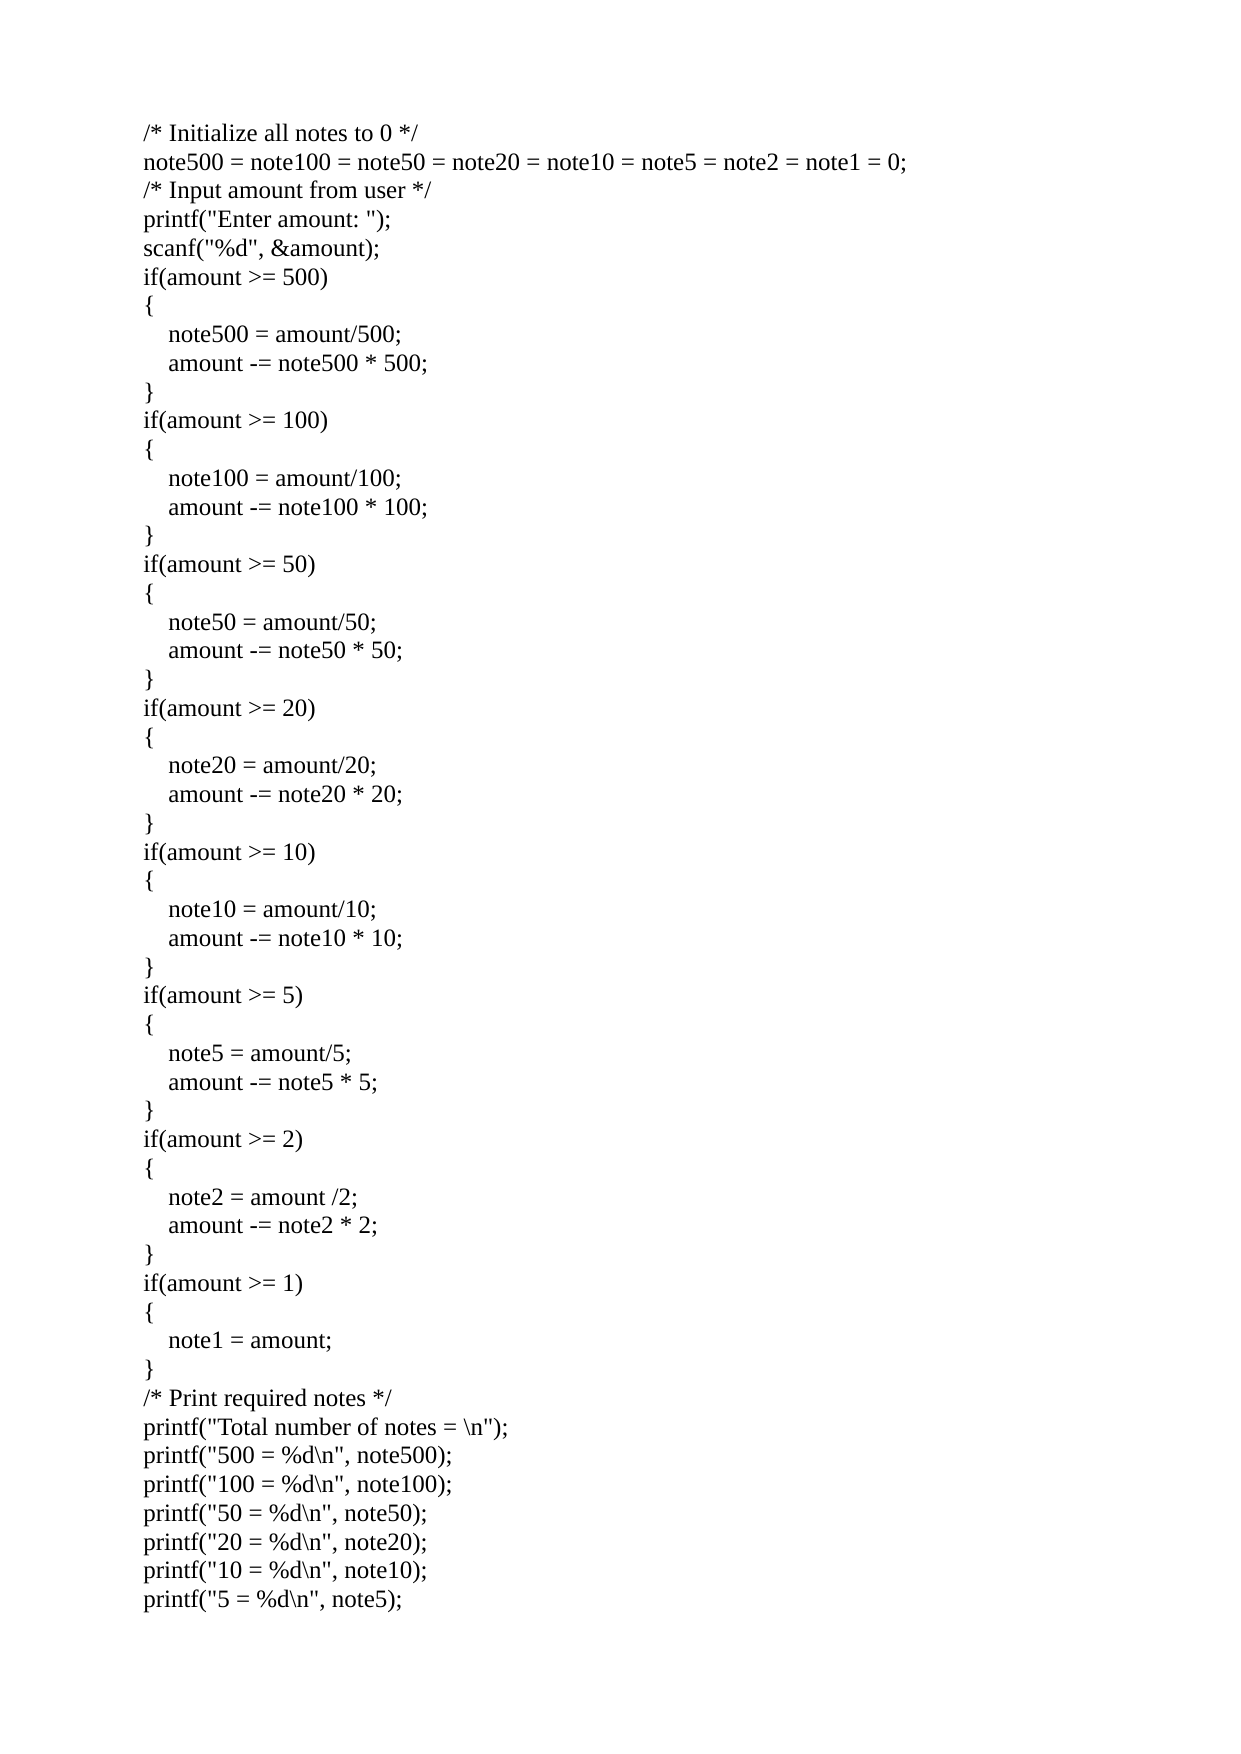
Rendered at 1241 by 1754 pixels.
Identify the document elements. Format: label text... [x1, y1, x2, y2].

text if(amount >= 100) [118, 406, 1122, 434]
text printf("10 = %d\n", note10); [118, 1556, 1122, 1584]
text { [118, 1297, 1122, 1326]
text note500 = amount/500; [118, 319, 1122, 348]
text note2 = amount /2; [118, 1182, 1122, 1211]
text { [118, 291, 1122, 319]
text /* Input amount from user */ [118, 176, 1122, 204]
text } [118, 377, 1122, 406]
text if(amount >= 10) [118, 837, 1122, 866]
text { [118, 1009, 1122, 1038]
text if(amount >= 2) [118, 1124, 1122, 1153]
text } [118, 952, 1122, 981]
text printf("50 = %d\n", note50); [118, 1498, 1122, 1527]
text note5 = amount/5; [118, 1038, 1122, 1067]
text amount -= note50 * 50; [118, 636, 1122, 664]
text { [118, 578, 1122, 607]
text amount -= note10 * 10; [118, 923, 1122, 952]
text amount -= note5 * 5; [118, 1067, 1122, 1096]
text printf("5 = %d\n", note5); [118, 1584, 1122, 1613]
text } [118, 1096, 1122, 1124]
text note50 = amount/50; [118, 607, 1122, 636]
text amount -= note100 * 100; [118, 492, 1122, 521]
text } [118, 521, 1122, 549]
text if(amount >= 500) [118, 262, 1122, 291]
text note100 = amount/100; [118, 463, 1122, 492]
text if(amount >= 1) [118, 1268, 1122, 1297]
text { [118, 722, 1122, 751]
text printf("500 = %d\n", note500); [118, 1441, 1122, 1469]
text /* Initialize all notes to 0 */ [118, 118, 1122, 147]
text note500 = note100 = note50 = note20 = note10 = note5 = note2 = note1 = 0; [118, 147, 1122, 176]
text } [118, 664, 1122, 693]
text } [118, 1354, 1122, 1383]
text if(amount >= 50) [118, 549, 1122, 578]
text amount -= note20 * 20; [118, 779, 1122, 808]
text { [118, 434, 1122, 463]
text if(amount >= 20) [118, 693, 1122, 722]
text /* Print required notes */ [118, 1383, 1122, 1412]
text { [118, 866, 1122, 894]
text printf("20 = %d\n", note20); [118, 1527, 1122, 1556]
text printf("100 = %d\n", note100); [118, 1469, 1122, 1498]
text printf("Total number of notes = \n"); [118, 1412, 1122, 1441]
text scanf("%d", &amount); [118, 233, 1122, 262]
text amount -= note500 * 500; [118, 348, 1122, 377]
text printf("Enter amount: "); [118, 204, 1122, 233]
text { [118, 1153, 1122, 1182]
text if(amount >= 5) [118, 981, 1122, 1009]
text amount -= note2 * 2; [118, 1211, 1122, 1239]
text note10 = amount/10; [118, 894, 1122, 923]
text } [118, 1239, 1122, 1268]
text note1 = amount; [118, 1326, 1122, 1354]
text } [118, 808, 1122, 837]
text note20 = amount/20; [118, 751, 1122, 779]
